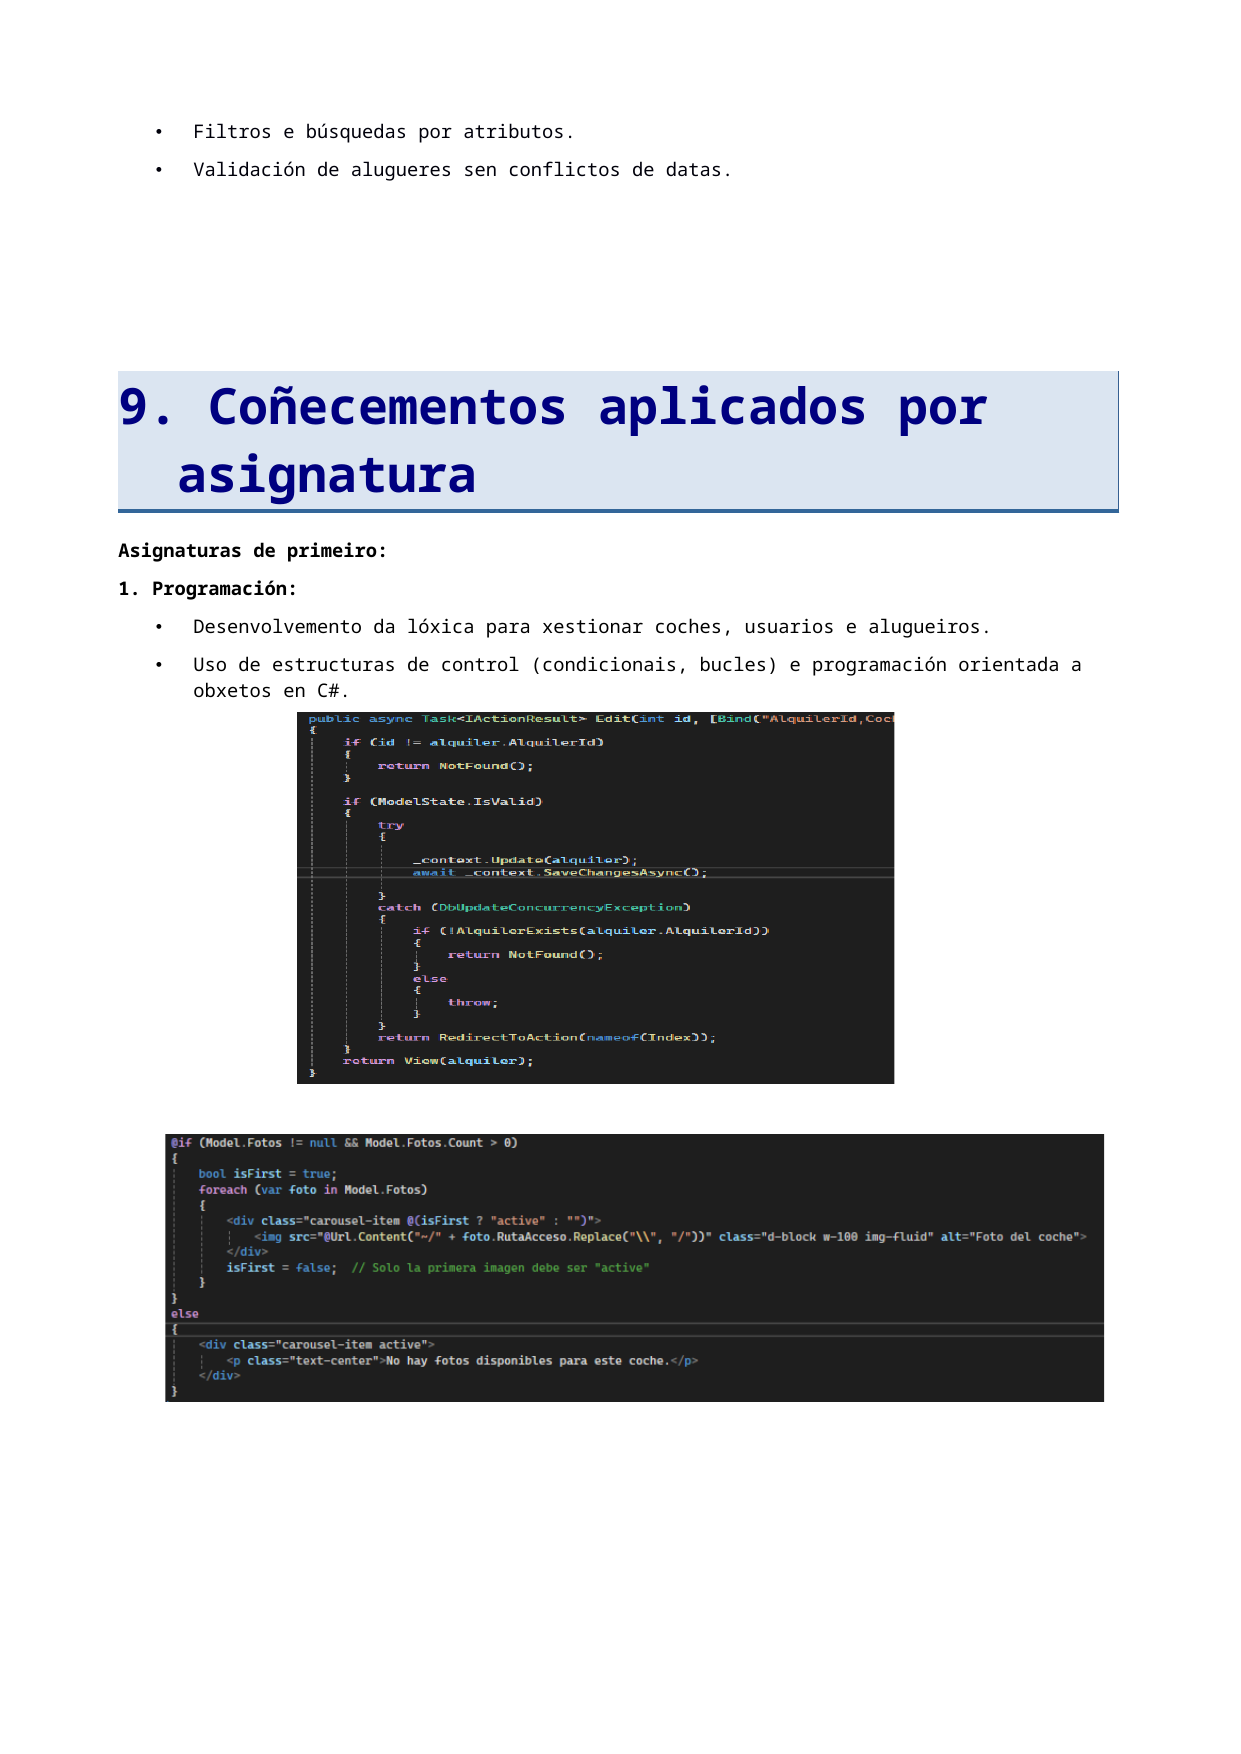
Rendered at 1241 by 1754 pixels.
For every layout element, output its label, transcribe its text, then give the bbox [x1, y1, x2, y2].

text Asignaturas de primeiro: [118, 538, 1152, 563]
list Desenvolvemento da lóxica para xestionar coches, usuarios e alugueiros. [156, 614, 1152, 639]
list Filtros e búsquedas por atributos. [156, 118, 1152, 144]
list Uso de estructuras de control (condicionais, bucles) e programación orientada a obxetos en C#. [156, 652, 1152, 703]
picture [297, 712, 895, 1084]
picture [165, 1134, 1105, 1402]
list Validación de alugueres sen conflictos de datas. [156, 156, 1152, 182]
subtitle 9. Coñecementos aplicados por asignatura [118, 371, 1118, 509]
text 1. Programación: [118, 576, 1152, 601]
